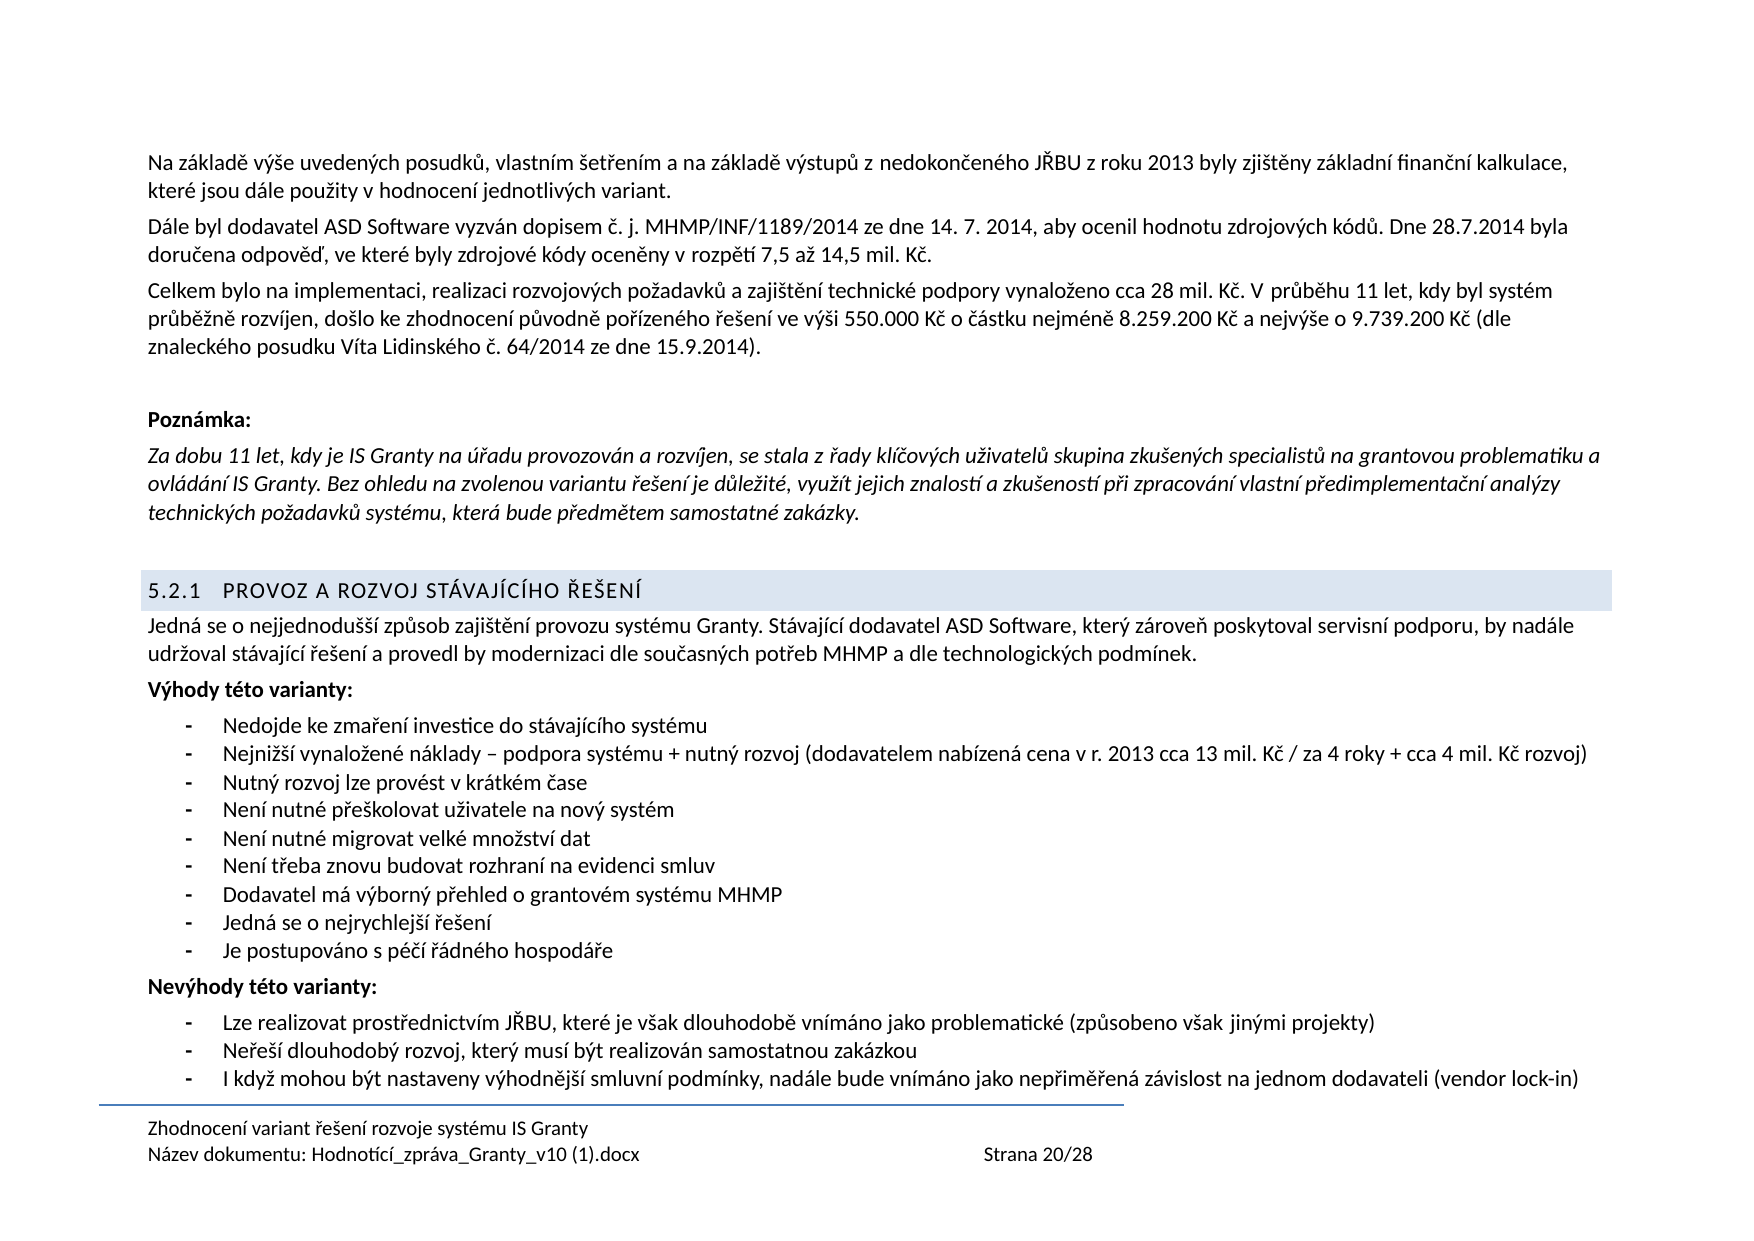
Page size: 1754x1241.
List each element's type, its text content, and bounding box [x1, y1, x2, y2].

list Lze realizovat prostřednictvím JŘBU, které je však dlouhodobě vnímáno jako problematické (způsobeno však jinými projekty) [185, 1008, 1606, 1036]
text Výhody této varianty: [148, 675, 1606, 703]
text Na základě výše uvedených posudků, vlastním šetřením a na základě výstupů z nedokončeného JŘBU z roku 2013 byly zjištěny základní finanční kalkulace, které jsou dále použity v hodnocení jednotlivých variant. [148, 148, 1606, 204]
list Není třeba znovu budovat rozhraní na evidenci smluv [185, 852, 1606, 880]
list Neřeší dlouhodobý rozvoj, který musí být realizován samostatnou zakázkou [185, 1036, 1606, 1064]
list Dodavatel má výborný přehled o grantovém systému MHMP [185, 880, 1606, 908]
list Nedojde ke zmaření investice do stávajícího systému [185, 712, 1606, 739]
text Nevýhody této varianty: [148, 972, 1606, 1000]
list Nutný rozvoj lze provést v krátkém čase [185, 768, 1606, 796]
list I když mohou být nastaveny výhodnější smluvní podmínky, nadále bude vnímáno jako nepřiměřená závislost na jednom dodavateli (vendor lock-in) [185, 1064, 1606, 1092]
list Není nutné přeškolovat uživatele na nový systém [185, 796, 1606, 824]
list Není nutné migrovat velké množství dat [185, 824, 1606, 852]
list Nejnižší vynaložené náklady – podpora systému + nutný rozvoj (dodavatelem nabízená cena v r. 2013 cca 13 mil. Kč / za 4 roky + cca 4 mil. Kč rozvoj) [185, 739, 1606, 768]
subtitle Provoz a rozvoj stávajícího řešení [148, 577, 1606, 604]
text Celkem bylo na implementaci, realizaci rozvojových požadavků a zajištění technické podpory vynaloženo cca 28 mil. Kč. V průběhu 11 let, kdy byl systém průběžně rozvíjen, došlo ke zhodnocení původně pořízeného řešení ve výši 550.000 Kč o částku nejméně 8.259.200 Kč a nejvýše o 9.739.200 Kč (dle znaleckého posudku Víta Lidinského č. 64/2014 ze dne 15.9.2014). [148, 276, 1606, 361]
list Je postupováno s péčí řádného hospodáře [185, 936, 1606, 964]
text Jedná se o nejjednodušší způsob zajištění provozu systému Granty. Stávající dodavatel ASD Software, který zároveň poskytoval servisní podporu, by nadále udržoval stávající řešení a provedl by modernizaci dle současných potřeb MHMP a dle technologických podmínek. [148, 611, 1606, 667]
text Za dobu 11 let, kdy je IS Granty na úřadu provozován a rozvíjen, se stala z řady klíčových uživatelů skupina zkušených specialistů na grantovou problematiku a ovládání IS Granty. Bez ohledu na zvolenou variantu řešení je důležité, využít jejich znalostí a zkušeností při zpracování vlastní předimplementační analýzy technických požadavků systému, která bude předmětem samostatné zakázky. [148, 442, 1606, 526]
text Poznámka: [148, 405, 1606, 433]
list Jedná se o nejrychlejší řešení [185, 908, 1606, 936]
text Dále byl dodavatel ASD Software vyzván dopisem č. j. MHMP/INF/1189/2014 ze dne 14. 7. 2014, aby ocenil hodnotu zdrojových kódů. Dne 28.7.2014 byla doručena odpověď, ve které byly zdrojové kódy oceněny v rozpětí 7,5 až 14,5 mil. Kč. [148, 212, 1606, 268]
